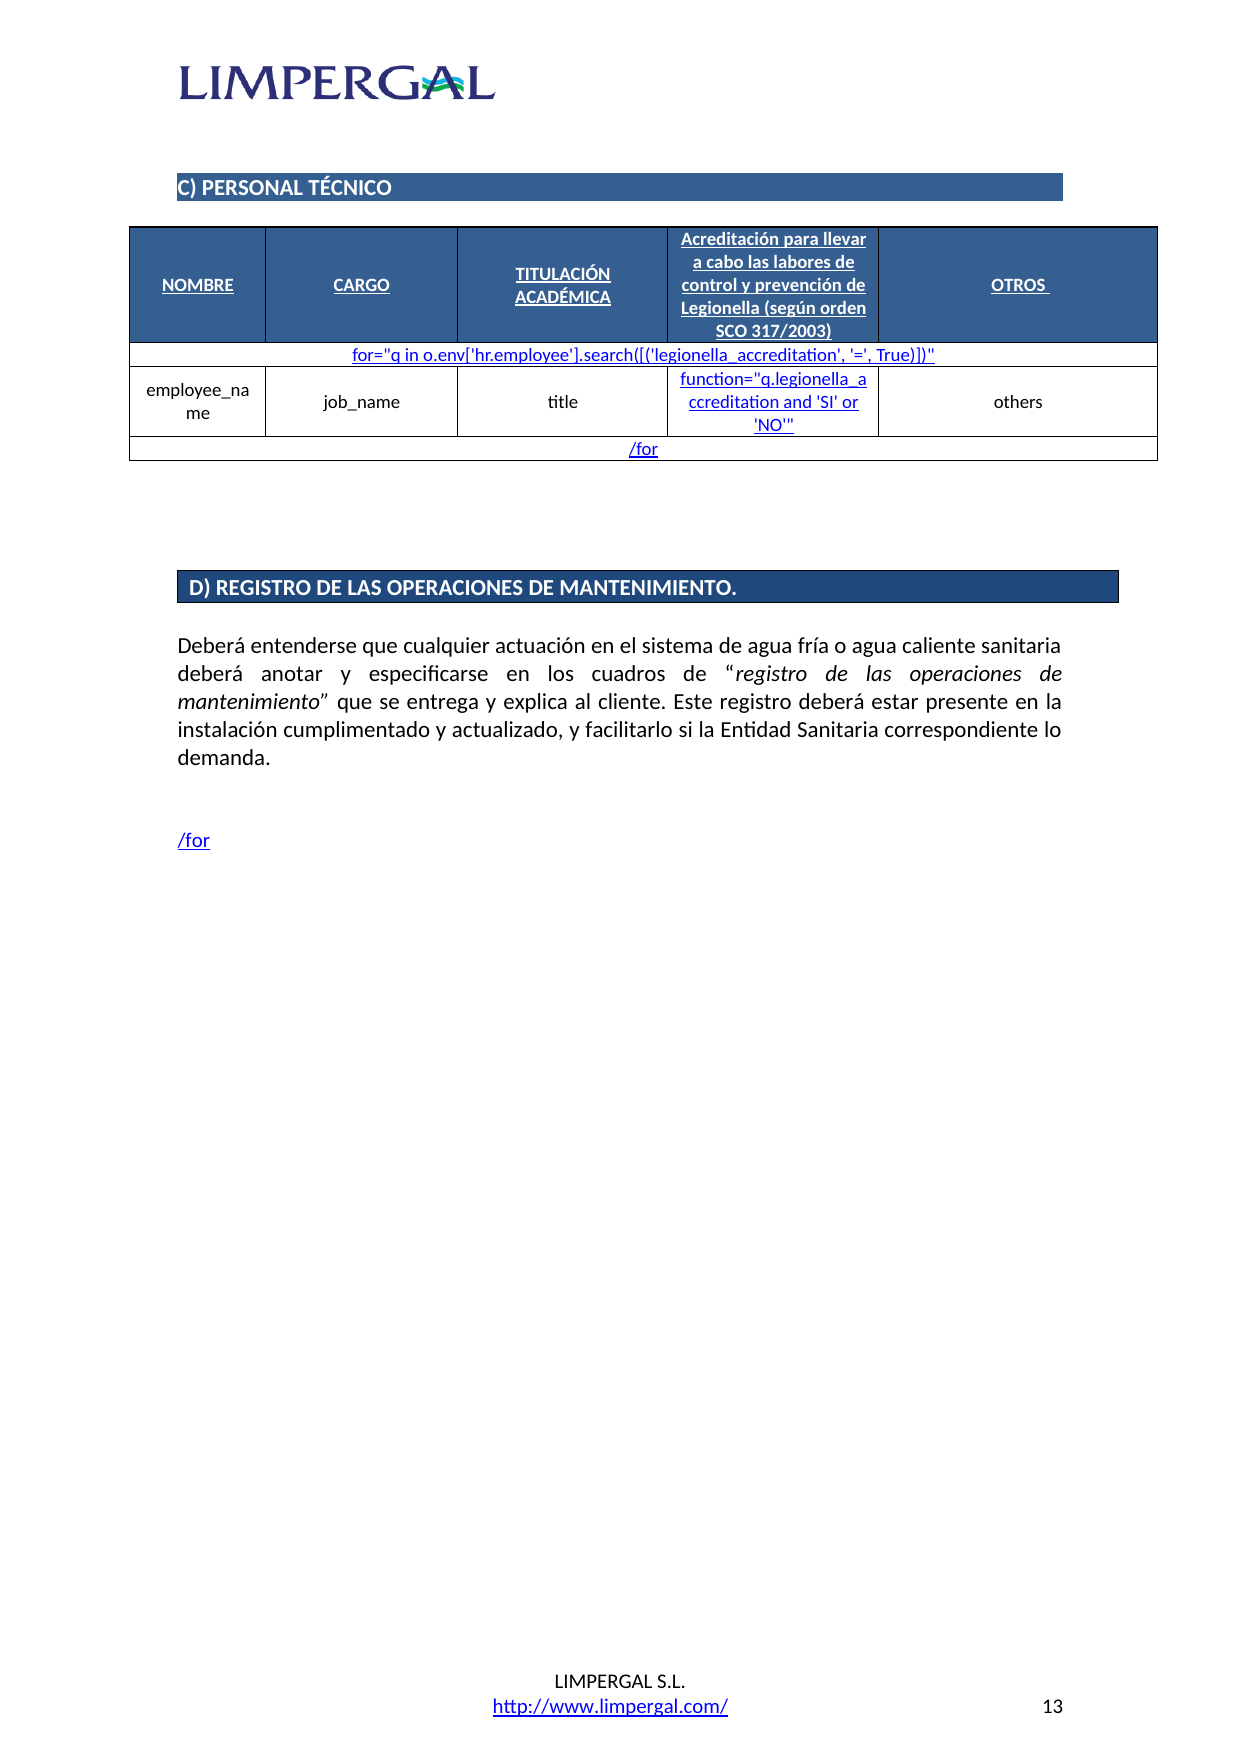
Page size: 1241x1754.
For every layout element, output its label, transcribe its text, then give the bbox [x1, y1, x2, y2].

list /for [177, 827, 1063, 853]
table_cell function="q.legionella_accreditation and 'SI' or 'NO'" [668, 367, 878, 436]
table_cell /for [130, 437, 1157, 460]
table_header TITULACIÓN ACADÉMICA [458, 228, 667, 342]
table_cell job_name [266, 367, 457, 436]
table_header D) REGISTRO DE LAS OPERACIONES DE MANTENIMIENTO. [178, 571, 1118, 602]
picture [177, 44, 498, 103]
table_header NOMBRE [130, 228, 265, 342]
table_cell employee_name [130, 367, 265, 436]
table_header OTROS [879, 228, 1157, 342]
table_cell title [458, 367, 667, 436]
table_cell others [879, 367, 1157, 436]
text Deberá entenderse que cualquier actuación en el sistema de agua fría o agua caliente sanitaria deberá anotar y especificarse en los cuadros de “registro de las operaciones de mantenimiento” que se entrega y explica al cliente. Este registro deberá estar presente en la instalación cumplimentado y actualizado, y facilitarlo si la Entidad Sanitaria correspondiente lo demanda. [177, 631, 1063, 771]
table_cell for="q in o.env['hr.employee'].search([('legionella_accreditation', '=', True)])" [130, 343, 1157, 366]
table_header CARGO [266, 228, 457, 342]
text C) PERSONAL TÉCNICO [177, 173, 1063, 201]
table_header Acreditación para llevar a cabo las labores de control y prevención de Legionella (según orden SCO 317/2003) [668, 228, 878, 342]
